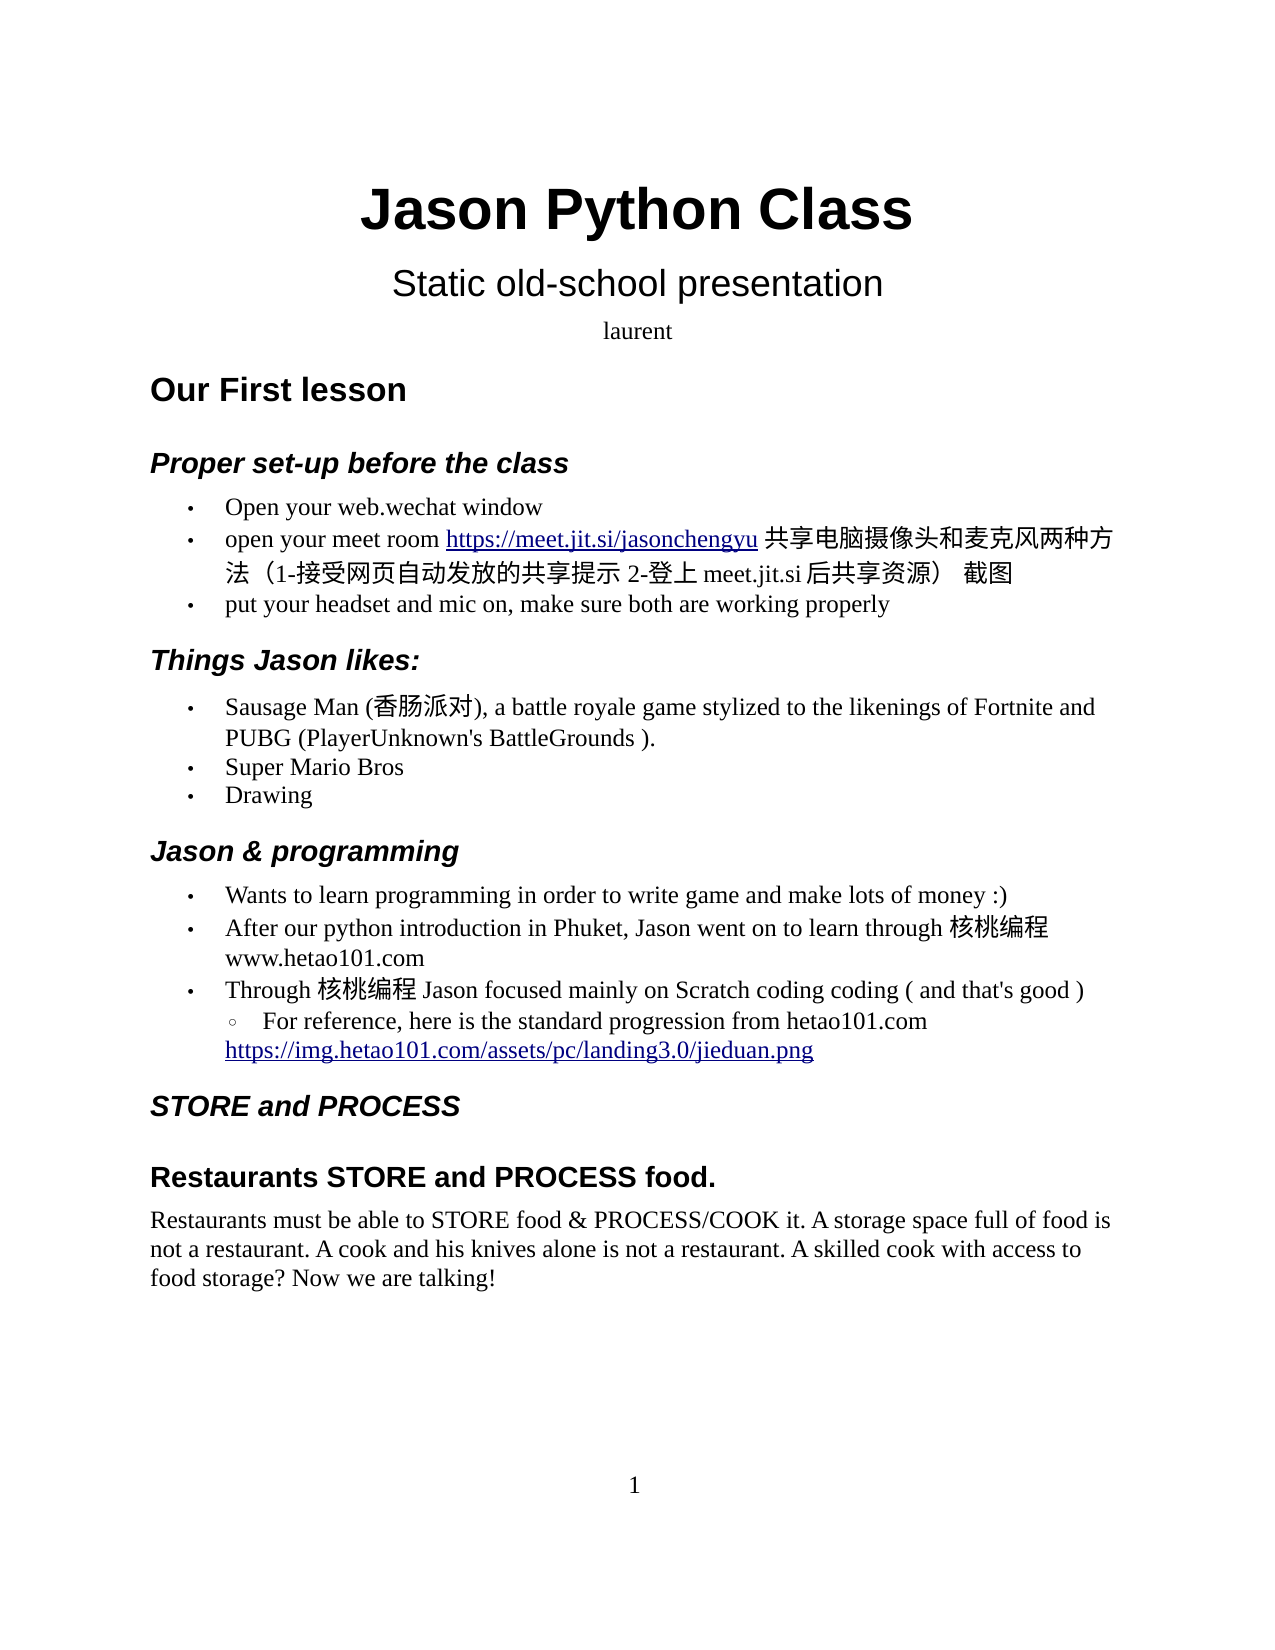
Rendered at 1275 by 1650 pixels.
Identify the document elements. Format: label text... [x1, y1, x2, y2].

list https://img.hetao101.com/assets/pc/landing3.0/jieduan.png [187, 1035, 1125, 1063]
text laurent [150, 316, 1125, 345]
list After our python introduction in Phuket, Jason went on to learn through 核桃编程 www.hetao101.com [187, 909, 1125, 972]
list Open your web.wechat window [187, 492, 1125, 521]
list open your meet room https://meet.jit.si/jasonchengyu 共享电脑摄像头和麦克风两种方法（1-接受网页自动发放的共享提示 2-登上meet.jit.si后共享资源） 截图 [187, 521, 1125, 589]
text Restaurants must be able to STORE food & PROCESS/COOK it. A storage space full of food is not a restaurant. A cook and his knives alone is not a restaurant. A skilled cook with access to food storage? Now we are talking! [150, 1206, 1125, 1292]
title Jason Python Class [150, 175, 1125, 242]
list Drawing [187, 781, 1125, 809]
subtitle Jason & programming [150, 834, 1125, 868]
list Super Mario Bros [187, 752, 1125, 781]
list Through 核桃编程Jason focused mainly on Scratch coding coding ( and that's good ) [187, 972, 1125, 1006]
list Wants to learn programming in order to write game and make lots of money :) [187, 880, 1125, 909]
subtitle Proper set-up before the class [150, 446, 1125, 480]
list For reference, here is the standard progression from hetao101.com [225, 1006, 1125, 1035]
subtitle Restaurants STORE and PROCESS food. [150, 1159, 1125, 1193]
subtitle Things Jason likes: [150, 643, 1125, 677]
list put your headset and mic on, make sure both are working properly [187, 589, 1125, 618]
subtitle Static old-school presentation [150, 261, 1125, 304]
list Sausage Man (香肠派对), a battle royale game stylized to the likenings of Fortnite and PUBG (PlayerUnknown's BattleGrounds ). [187, 689, 1125, 752]
subtitle STORE and PROCESS [150, 1088, 1125, 1122]
subtitle Our First lesson [150, 370, 1125, 409]
